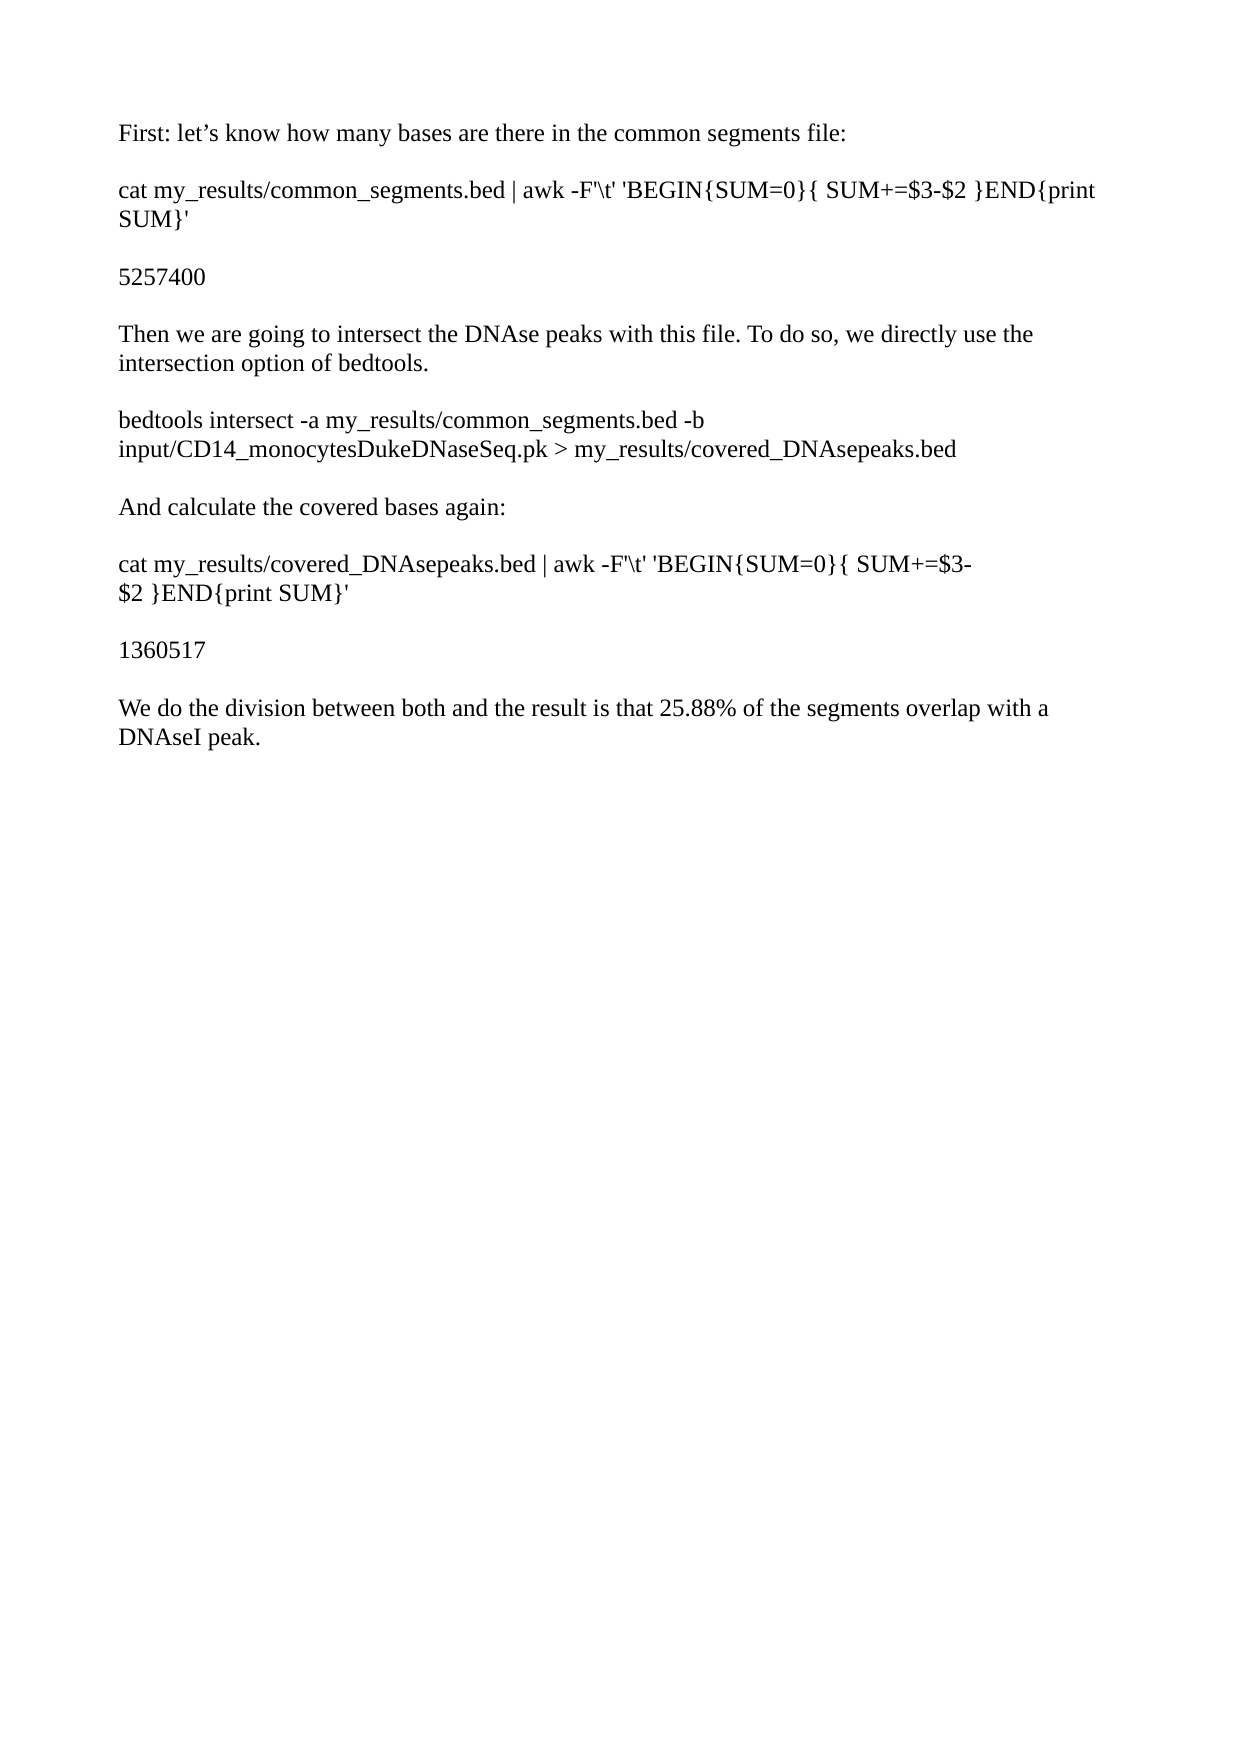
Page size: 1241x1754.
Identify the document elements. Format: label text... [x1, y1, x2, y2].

text 5257400 [118, 262, 1122, 291]
text First: let’s know how many bases are there in the common segments file: [118, 118, 1122, 147]
text bedtools intersect -a my_results/common_segments.bed -b input/CD14_monocytesDukeDNaseSeq.pk > my_results/covered_DNAsepeaks.bed [118, 406, 1122, 463]
text 1360517 [118, 636, 1122, 664]
text cat my_results/common_segments.bed | awk -F'\t' 'BEGIN{SUM=0}{ SUM+=$3-$2 }END{print SUM}' [118, 176, 1122, 233]
text cat my_results/covered_DNAsepeaks.bed | awk -F'\t' 'BEGIN{SUM=0}{ SUM+=$3-$2 }END{print SUM}' [118, 549, 1122, 607]
text Then we are going to intersect the DNAse peaks with this file. To do so, we directly use the intersection option of bedtools. [118, 319, 1122, 377]
text We do the division between both and the result is that 25.88% of the segments overlap with a DNAseI peak. [118, 693, 1122, 751]
text And calculate the covered bases again: [118, 492, 1122, 521]
